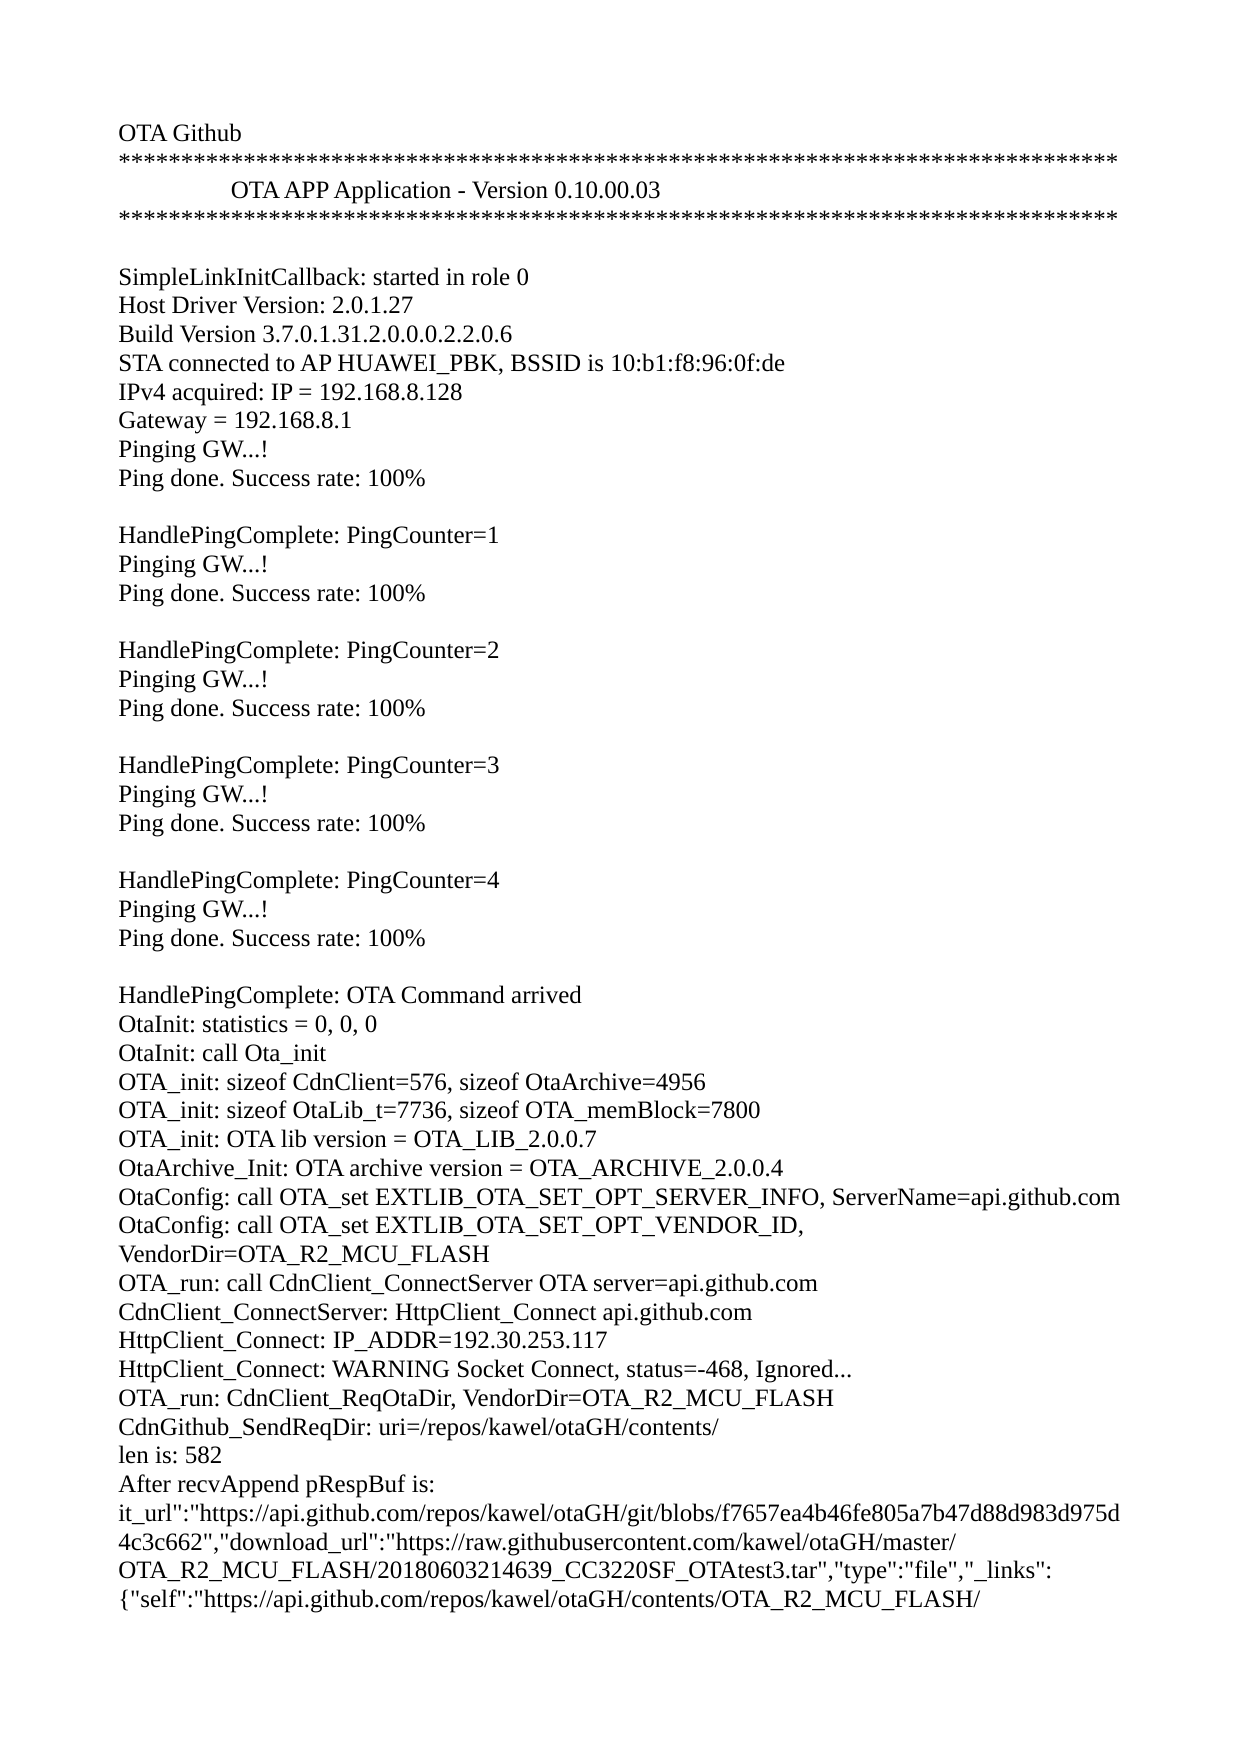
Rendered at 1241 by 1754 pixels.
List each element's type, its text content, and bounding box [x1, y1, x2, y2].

text Host Driver Version: 2.0.1.27 [118, 291, 1122, 319]
text HandlePingComplete: PingCounter=4 [118, 866, 1122, 894]
text OTA_init: sizeof CdnClient=576, sizeof OtaArchive=4956 [118, 1067, 1122, 1096]
text len is: 582 [118, 1441, 1122, 1469]
text Ping done. Success rate: 100% [118, 808, 1122, 837]
text Pinging GW...! [118, 434, 1122, 463]
text CdnClient_ConnectServer: HttpClient_Connect api.github.com [118, 1297, 1122, 1326]
text OtaArchive_Init: OTA archive version = OTA_ARCHIVE_2.0.0.4 [118, 1153, 1122, 1182]
text Build Version 3.7.0.1.31.2.0.0.0.2.2.0.6 [118, 319, 1122, 348]
text HttpClient_Connect: WARNING Socket Connect, status=-468, Ignored... [118, 1354, 1122, 1383]
text STA connected to AP HUAWEI_PBK, BSSID is 10:b1:f8:96:0f:de [118, 348, 1122, 377]
text HandlePingComplete: PingCounter=3 [118, 751, 1122, 779]
text HandlePingComplete: OTA Command arrived [118, 981, 1122, 1009]
text Pinging GW...! [118, 664, 1122, 693]
text ******************************************************************************** [118, 147, 1122, 176]
text OTA Github [118, 118, 1122, 147]
text After recvAppend pRespBuf is: it_url":"https://api.github.com/repos/kawel/otaGH/git/blobs/f7657ea4b46fe805a7b47d88d983d975d4c3c662","download_url":"https://raw.githubusercontent.com/kawel/otaGH/master/OTA_R2_MCU_FLASH/20180603214639_CC3220SF_OTAtest3.tar","type":"file","_links":{"self":"https://api.github.com/repos/kawel/otaGH/contents/OTA_R2_MCU_FLASH/ [118, 1469, 1122, 1613]
text HttpClient_Connect: IP_ADDR=192.30.253.117 [118, 1326, 1122, 1354]
text Ping done. Success rate: 100% [118, 578, 1122, 607]
text SimpleLinkInitCallback: started in role 0 [118, 262, 1122, 291]
text OTA_run: CdnClient_ReqOtaDir, VendorDir=OTA_R2_MCU_FLASH [118, 1383, 1122, 1412]
text OTA_init: OTA lib version = OTA_LIB_2.0.0.7 [118, 1124, 1122, 1153]
text Pinging GW...! [118, 894, 1122, 923]
text HandlePingComplete: PingCounter=1 [118, 521, 1122, 549]
text OtaInit: call Ota_init [118, 1038, 1122, 1067]
text Ping done. Success rate: 100% [118, 693, 1122, 722]
text HandlePingComplete: PingCounter=2 [118, 636, 1122, 664]
text Ping done. Success rate: 100% [118, 923, 1122, 952]
text Ping done. Success rate: 100% [118, 463, 1122, 492]
text CdnGithub_SendReqDir: uri=/repos/kawel/otaGH/contents/ [118, 1412, 1122, 1441]
text OTA APP Application - Version 0.10.00.03 [118, 176, 1122, 204]
text OtaConfig: call OTA_set EXTLIB_OTA_SET_OPT_SERVER_INFO, ServerName=api.github.com [118, 1182, 1122, 1211]
text OTA_run: call CdnClient_ConnectServer OTA server=api.github.com [118, 1268, 1122, 1297]
text Pinging GW...! [118, 549, 1122, 578]
text OTA_init: sizeof OtaLib_t=7736, sizeof OTA_memBlock=7800 [118, 1096, 1122, 1124]
text IPv4 acquired: IP = 192.168.8.128 [118, 377, 1122, 406]
text OtaConfig: call OTA_set EXTLIB_OTA_SET_OPT_VENDOR_ID, VendorDir=OTA_R2_MCU_FLASH [118, 1211, 1122, 1268]
text ******************************************************************************** [118, 204, 1122, 233]
text OtaInit: statistics = 0, 0, 0 [118, 1009, 1122, 1038]
text Pinging GW...! [118, 779, 1122, 808]
text Gateway = 192.168.8.1 [118, 406, 1122, 434]
